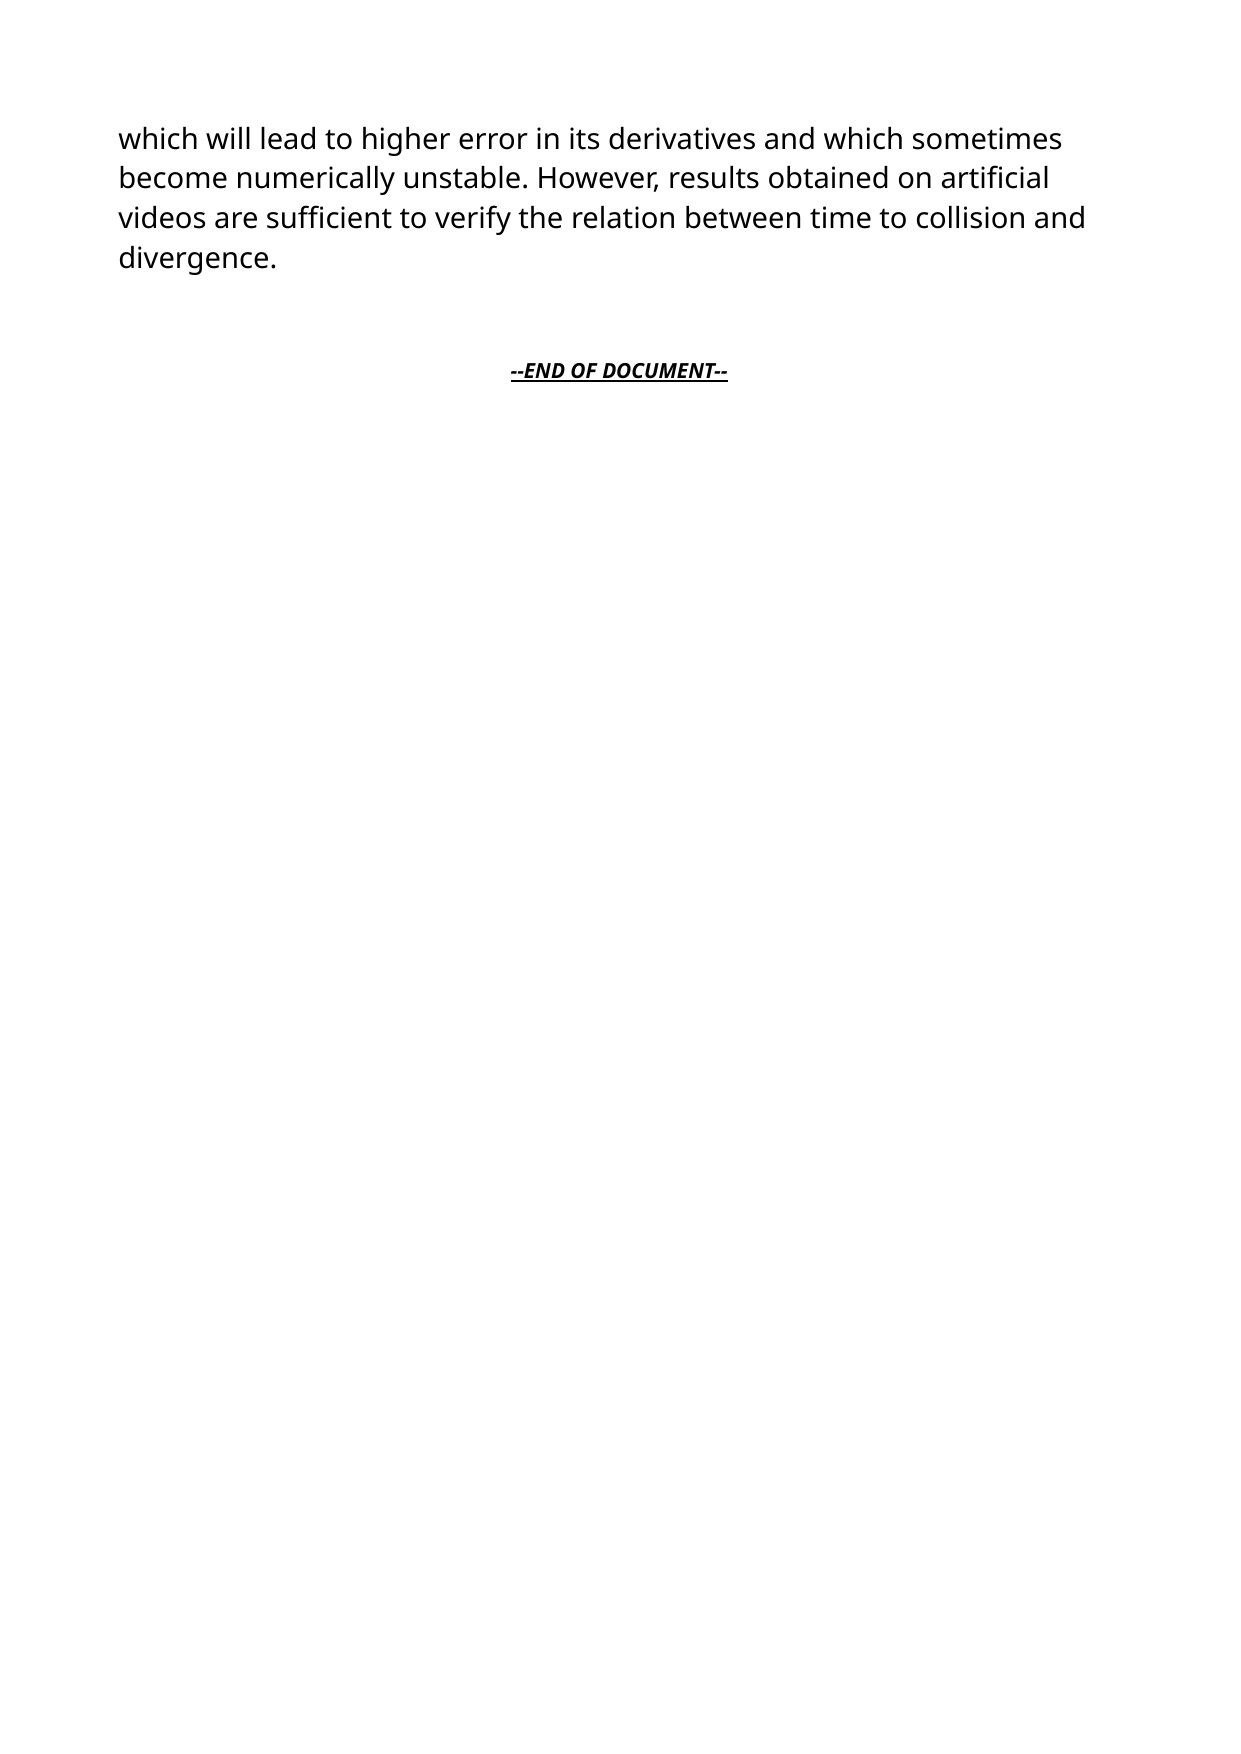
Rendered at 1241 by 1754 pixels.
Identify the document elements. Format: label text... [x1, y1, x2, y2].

text which will lead to higher error in its derivatives and which sometimes become numerically unstable. However, results obtained on artificial videos are sufficient to verify the relation between time to collision and divergence. [118, 118, 1122, 277]
text --END OF DOCUMENT-- [118, 356, 1122, 385]
